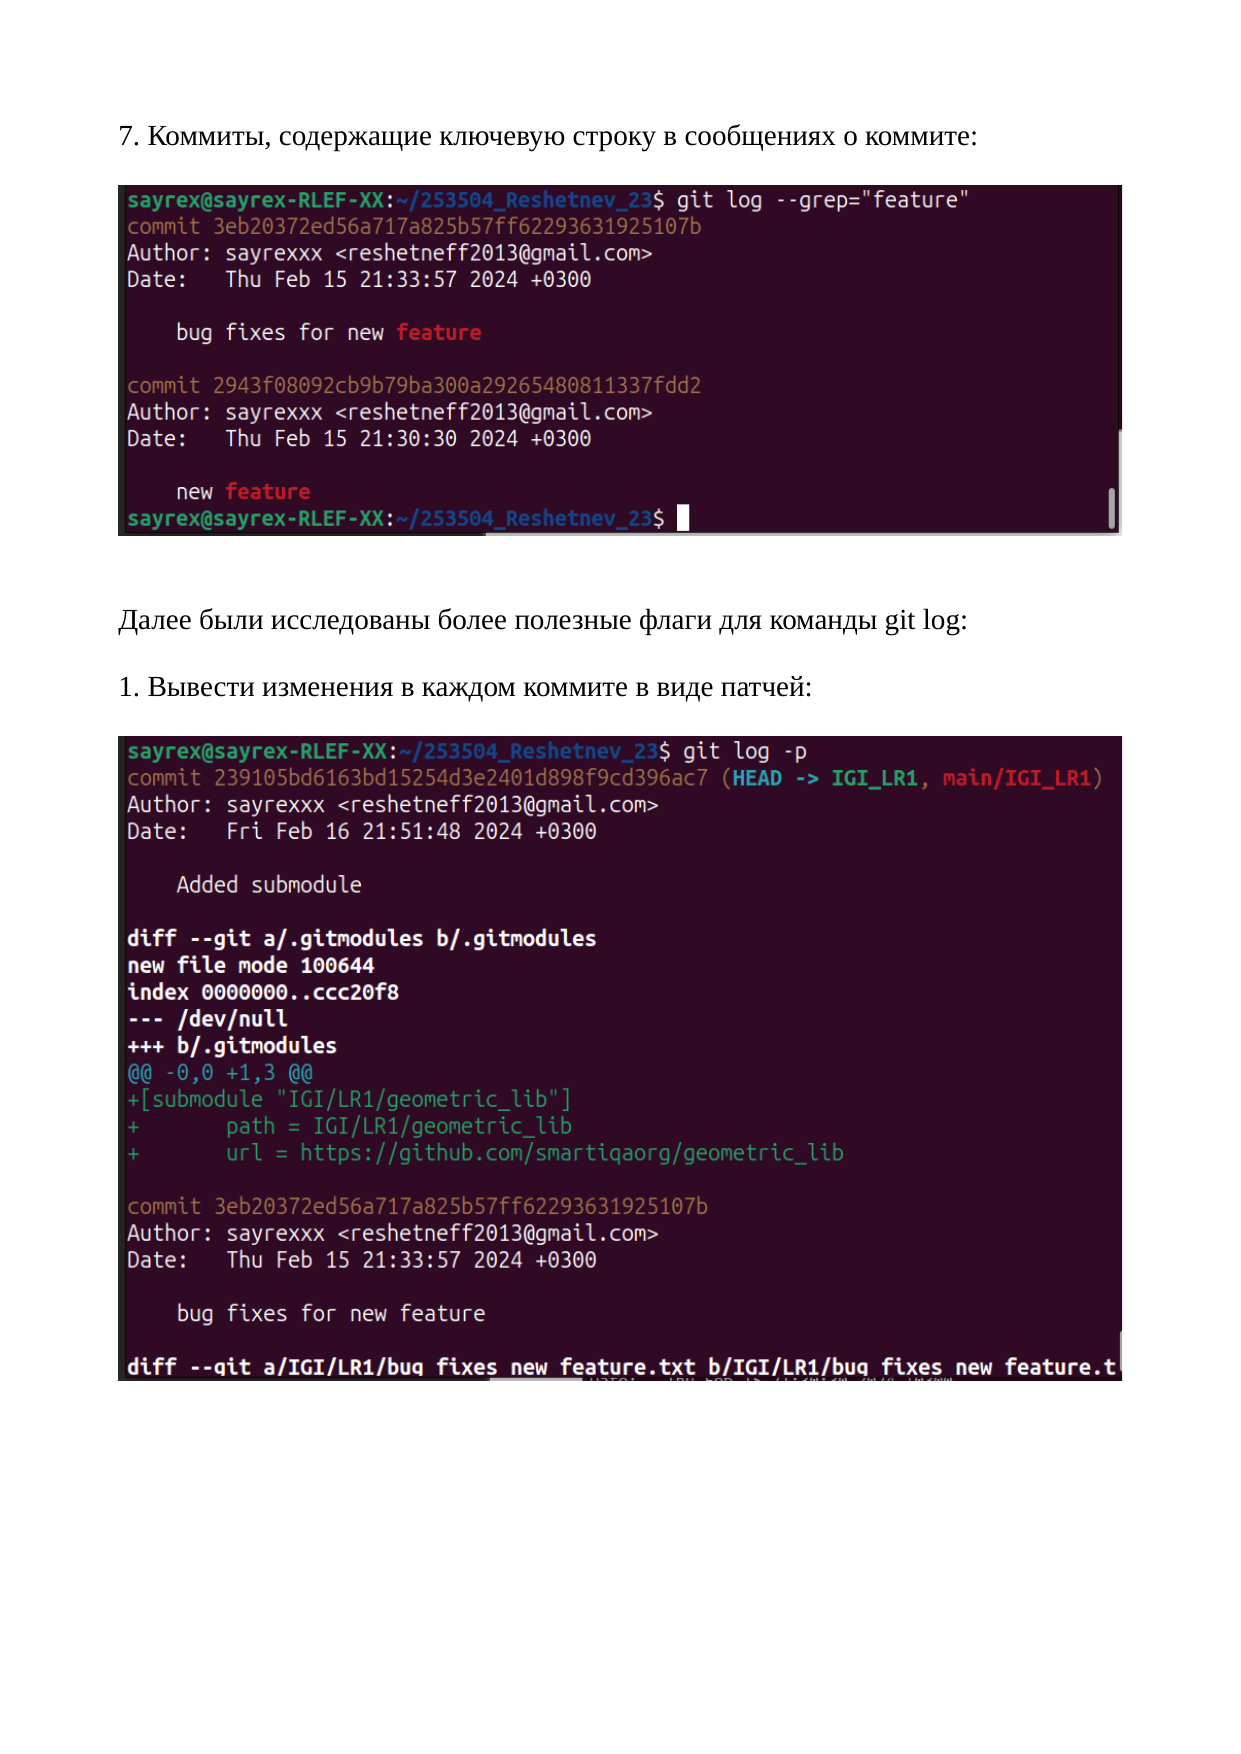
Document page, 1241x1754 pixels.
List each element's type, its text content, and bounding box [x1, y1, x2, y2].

text 1. Вывести изменения в каждом коммите в виде патчей: [118, 669, 1122, 703]
text 7. Коммиты, содержащие ключевую строку в сообщениях о коммите: [118, 118, 1122, 152]
picture [118, 736, 1123, 1381]
text Далее были исследованы более полезные флаги для команды git log: [118, 602, 1122, 636]
picture [118, 185, 1123, 536]
